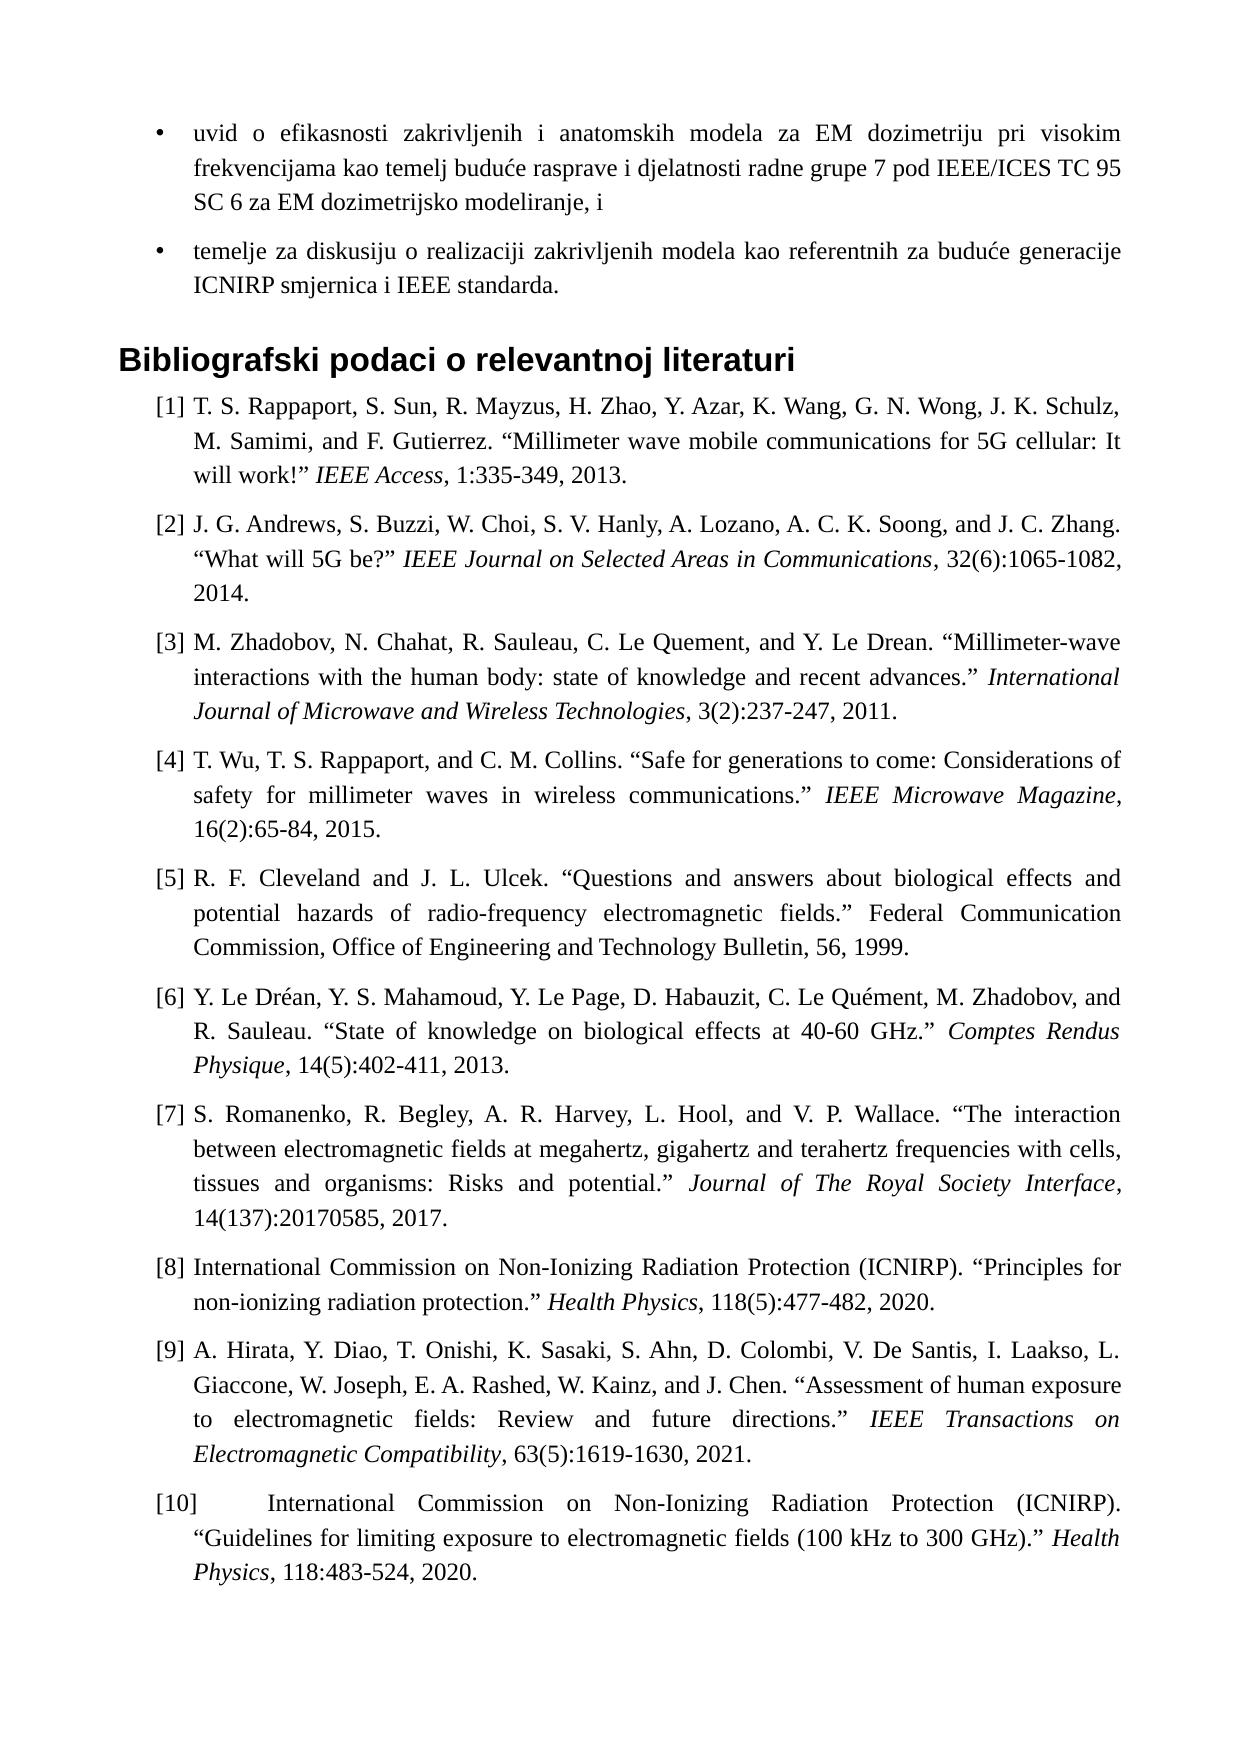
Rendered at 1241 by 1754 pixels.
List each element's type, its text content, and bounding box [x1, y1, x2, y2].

list J. G. Andrews, S. Buzzi, W. Choi, S. V. Hanly, A. Lozano, A. C. K. Soong, and J. C. Zhang. “What will 5G be?” IEEE Journal on Selected Areas in Communications, 32(6):1065-1082, 2014. [156, 509, 1122, 607]
list T. Wu, T. S. Rappaport, and C. M. Collins. “Safe for generations to come: Considerations of safety for millimeter waves in wireless communications.” IEEE Microwave Magazine, 16(2):65-84, 2015. [156, 746, 1122, 843]
list R. F. Cleveland and J. L. Ulcek. “Questions and answers about biological effects and potential hazards of radio-frequency electromagnetic fields.” Federal Communication Commission, Office of Engineering and Technology Bulletin, 56, 1999. [156, 863, 1122, 961]
subtitle Bibliografski podaci o relevantnoj literaturi [118, 341, 1122, 379]
list M. Zhadobov, N. Chahat, R. Sauleau, C. Le Quement, and Y. Le Drean. “Millimeter-wave interactions with the human body: state of knowledge and recent advances.” International Journal of Microwave and Wireless Technologies, 3(2):237-247, 2011. [156, 627, 1122, 725]
list International Commission on Non-Ionizing Radiation Protection (ICNIRP). “Principles for non-ionizing radiation protection.” Health Physics, 118(5):477-482, 2020. [156, 1252, 1122, 1315]
list temelje za diskusiju o realizaciji zakrivljenih modela kao referentnih za buduće generacije ICNIRP smjernica i IEEE standarda. [156, 236, 1122, 299]
list S. Romanenko, R. Begley, A. R. Harvey, L. Hool, and V. P. Wallace. “The interaction between electromagnetic fields at megahertz, gigahertz and terahertz frequencies with cells, tissues and organisms: Risks and potential.” Journal of The Royal Society Interface, 14(137):20170585, 2017. [156, 1099, 1122, 1232]
list T. S. Rappaport, S. Sun, R. Mayzus, H. Zhao, Y. Azar, K. Wang, G. N. Wong, J. K. Schulz, M. Samimi, and F. Gutierrez. “Millimeter wave mobile communications for 5G cellular: It will work!” IEEE Access, 1:335-349, 2013. [156, 391, 1122, 489]
list A. Hirata, Y. Diao, T. Onishi, K. Sasaki, S. Ahn, D. Colombi, V. De Santis, I. Laakso, L. Giaccone, W. Joseph, E. A. Rashed, W. Kainz, and J. Chen. “Assessment of human exposure to electromagnetic fields: Review and future directions.” IEEE Transactions on Electromagnetic Compatibility, 63(5):1619-1630, 2021. [156, 1336, 1122, 1468]
list Y. Le Dréan, Y. S. Mahamoud, Y. Le Page, D. Habauzit, C. Le Quément, M. Zhadobov, and R. Sauleau. “State of knowledge on biological effects at 40-60 GHz.” Comptes Rendus Physique, 14(5):402-411, 2013. [156, 982, 1122, 1079]
list uvid o efikasnosti zakrivljenih i anatomskih modela za EM dozimetriju pri visokim frekvencijama kao temelj buduće rasprave i djelatnosti radne grupe 7 pod IEEE/ICES TC 95 SC 6 za EM dozimetrijsko modeliranje, i [156, 118, 1122, 216]
list International Commission on Non-Ionizing Radiation Protection (ICNIRP). “Guidelines for limiting exposure to electromagnetic fields (100 kHz to 300 GHz).” Health Physics, 118:483-524, 2020. [156, 1488, 1122, 1586]
